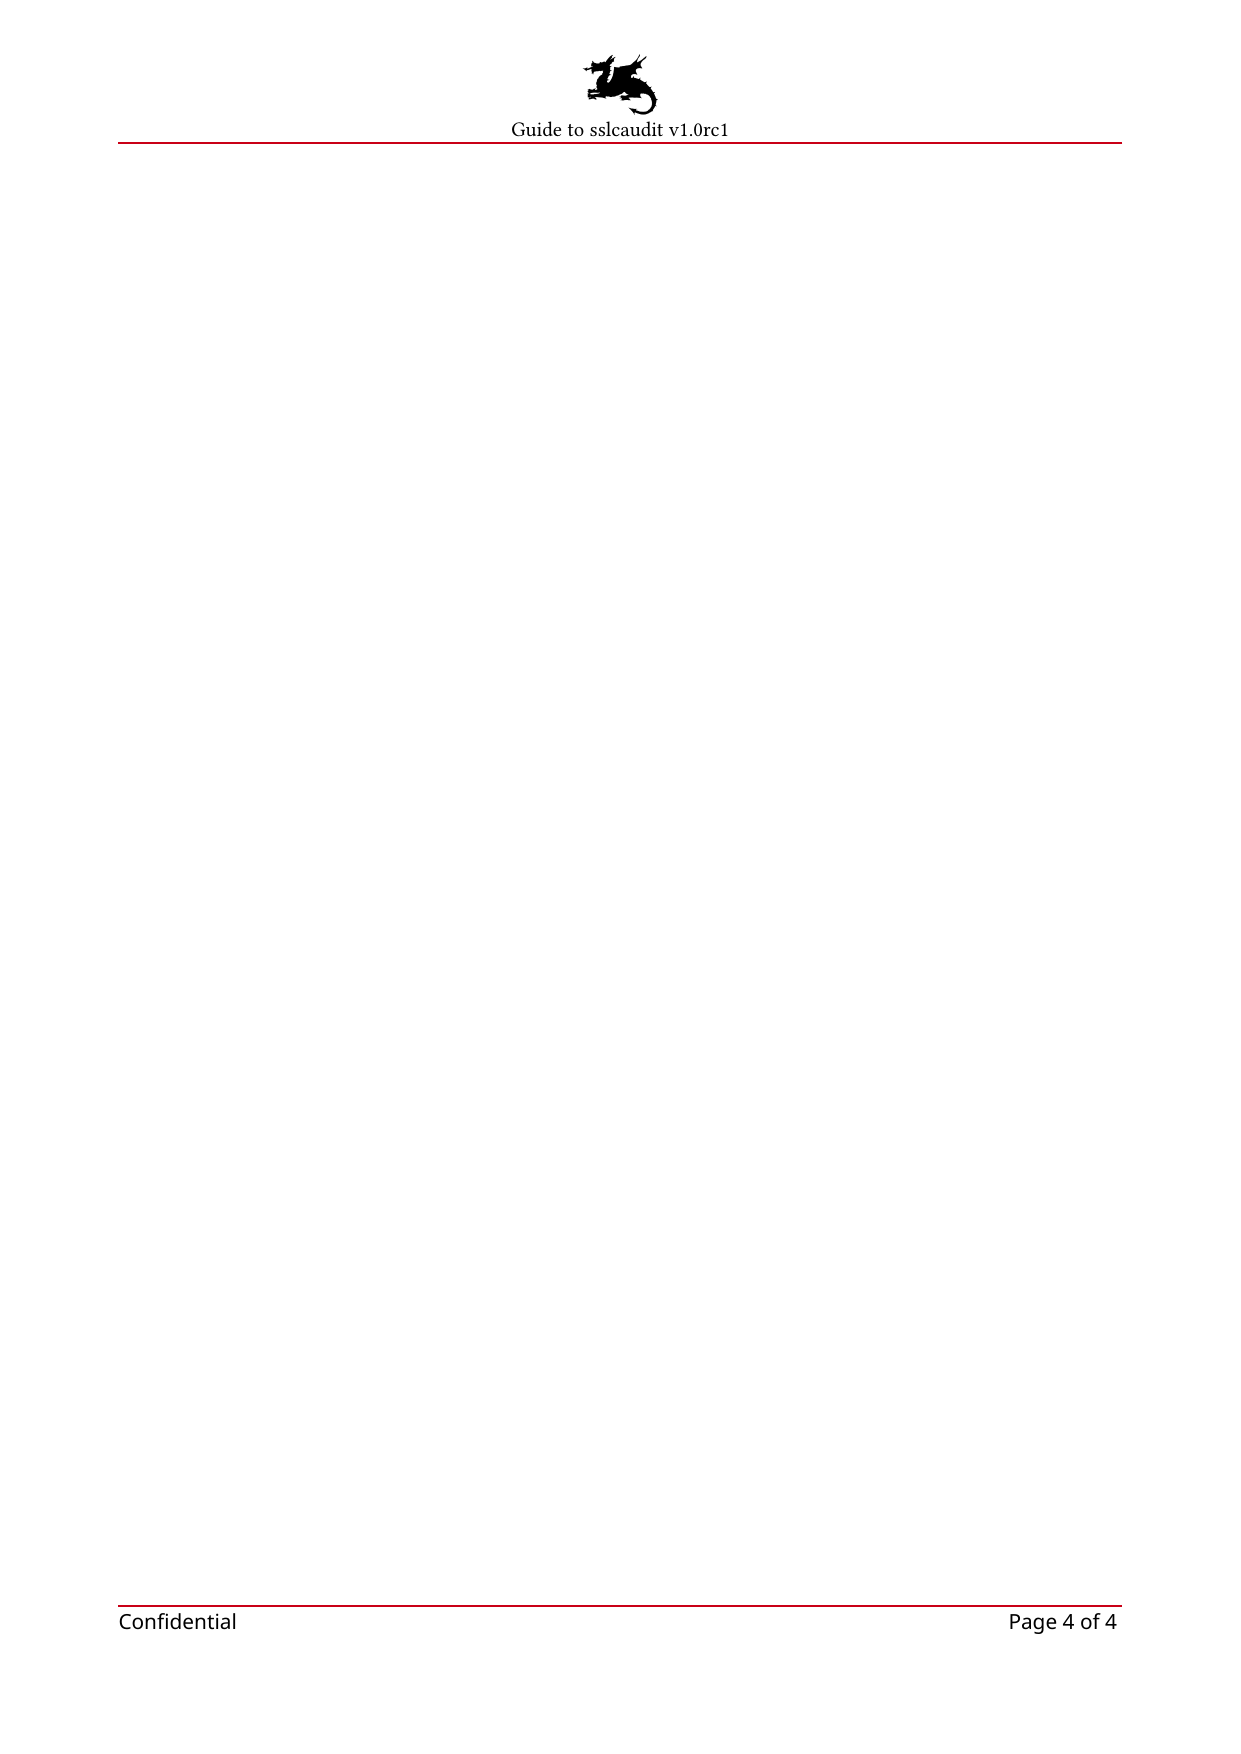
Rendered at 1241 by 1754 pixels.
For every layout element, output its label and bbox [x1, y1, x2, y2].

picture [582, 54, 658, 115]
